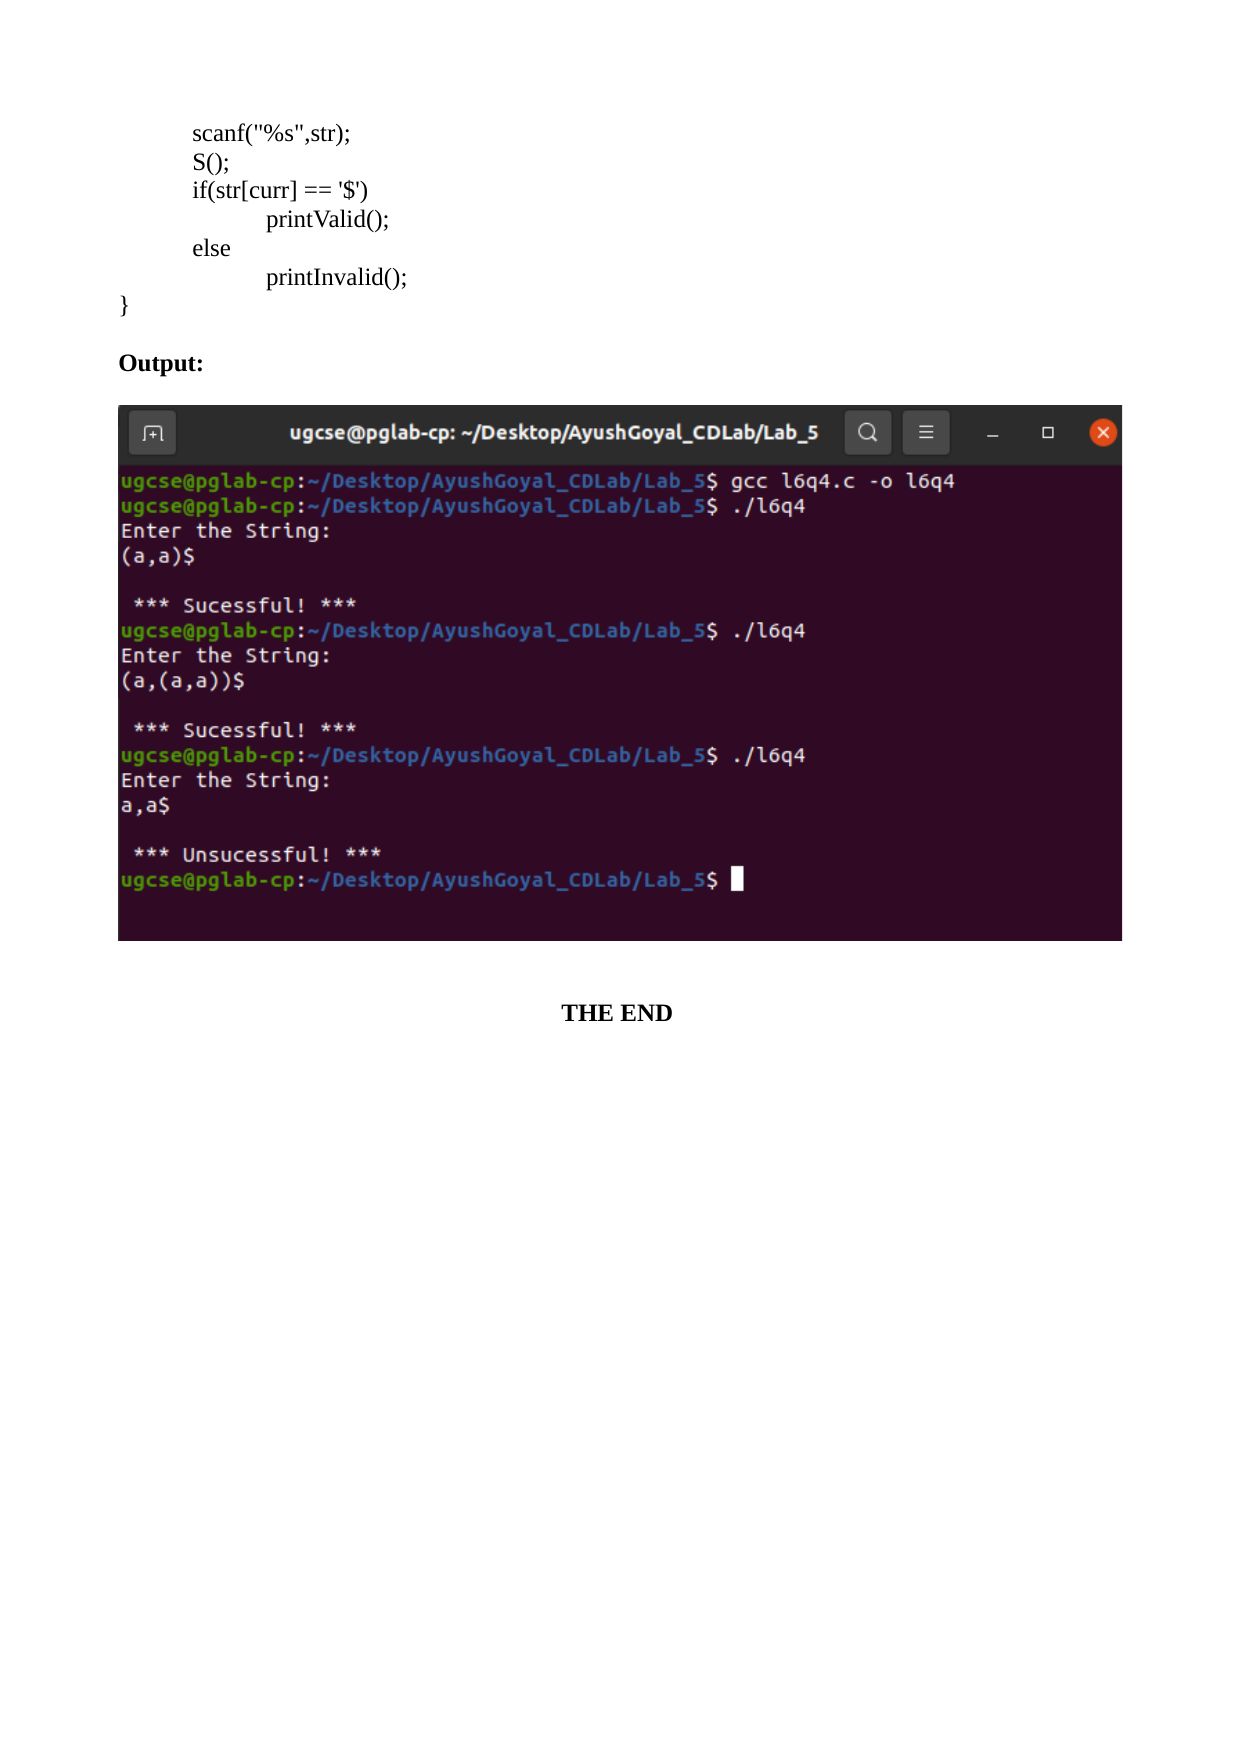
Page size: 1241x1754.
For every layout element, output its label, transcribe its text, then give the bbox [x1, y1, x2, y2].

text else [118, 233, 1122, 262]
text S(); [118, 147, 1122, 176]
text printInvalid(); [118, 262, 1122, 291]
text if(str[curr] == '$') [118, 176, 1122, 204]
text } [118, 291, 1122, 319]
text THE END [118, 998, 1122, 1027]
text Output: [118, 348, 1122, 377]
text scanf("%s",str); [118, 118, 1122, 147]
picture [118, 405, 1123, 941]
text printValid(); [118, 204, 1122, 233]
